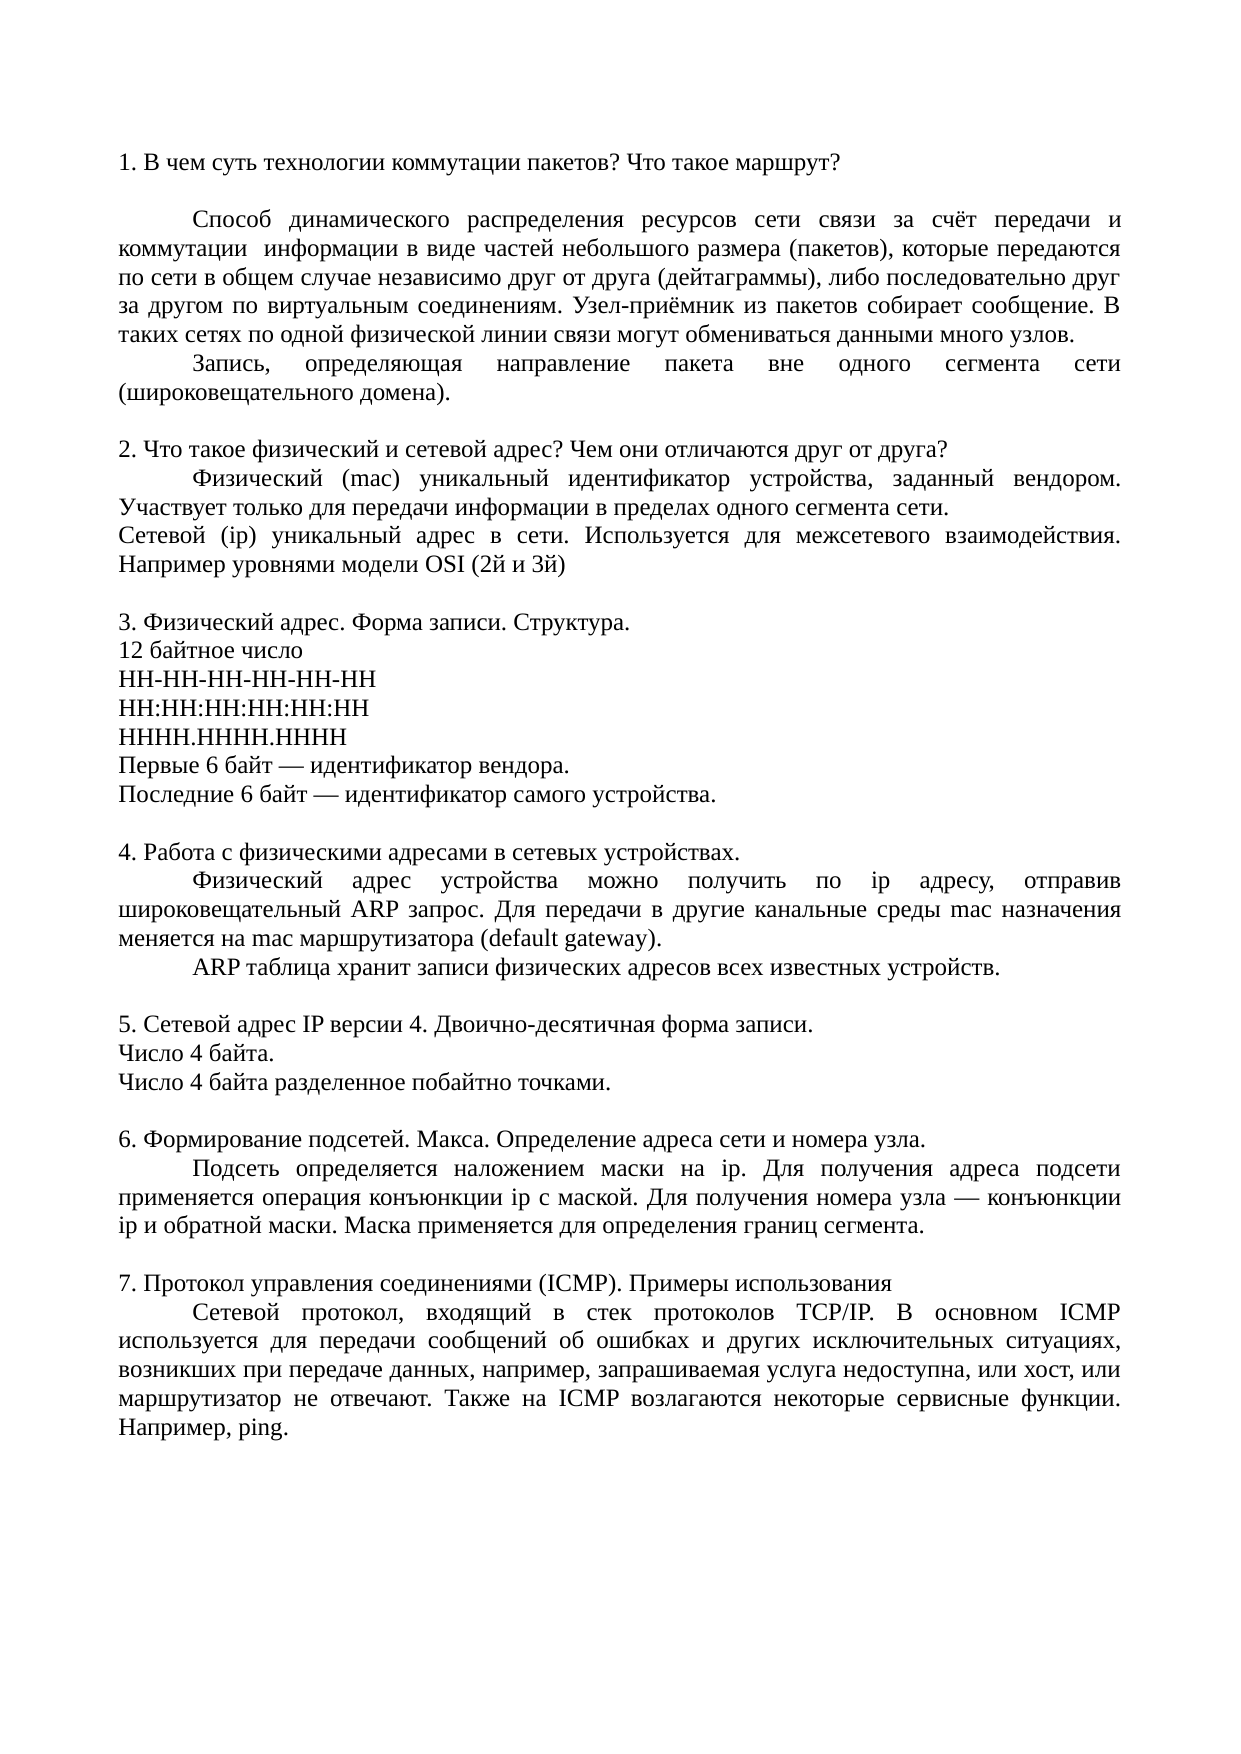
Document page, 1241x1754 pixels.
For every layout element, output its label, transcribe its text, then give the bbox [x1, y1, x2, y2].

text 6. Формирование подсетей. Макса. Определение адреса сети и номера узла. [118, 1124, 1122, 1153]
text 2. Что такое физический и сетевой адрес? Чем они отличаются друг от друга? [118, 434, 1122, 463]
text HH-HH-HH-HH-HH-HH [118, 664, 1122, 693]
text 12 байтное число [118, 636, 1122, 664]
text Последние 6 байт — идентификатор самого устройства. [118, 779, 1122, 808]
text HHHH.HHHH.HHHH [118, 722, 1122, 751]
text 1. В чем суть технологии коммутации пакетов? Что такое маршрут? [118, 147, 1122, 176]
text 5. Сетевой адрес IP версии 4. Двоично-десятичная форма записи. [118, 1009, 1122, 1038]
text HH:HH:HH:HH:HH:HH [118, 693, 1122, 722]
text Подсеть определяется наложением маски на ip. Для получения адреса подсети применяется операция конъюнкции ip с маской. Для получения номера узла — конъюнкции ip и обратной маски. Маска применяется для определения границ сегмента. [118, 1153, 1122, 1239]
text Физический адрес устройства можно получить по ip адресу, отправив широковещательный ARP запрос. Для передачи в другие канальные среды mac назначения меняется на mac маршрутизатора (default gateway). [118, 866, 1122, 952]
text ARP таблица хранит записи физических адресов всех известных устройств. [118, 952, 1122, 981]
text 3. Физический адрес. Форма записи. Структура. [118, 607, 1122, 636]
text Запись, определяющая направление пакета вне одного сегмента сети (широковещательного домена). [118, 348, 1122, 406]
text Первые 6 байт — идентификатор вендора. [118, 751, 1122, 779]
text Физический (mac) уникальный идентификатор устройства, заданный вендором. Участвует только для передачи информации в пределах одного сегмента сети. [118, 463, 1122, 521]
text 7. Протокол управления соединениями (ICMP). Примеры использования [118, 1268, 1122, 1297]
text Число 4 байта. [118, 1038, 1122, 1067]
text Сетевой (ip) уникальный адрес в сети. Используется для межсетевого взаимодействия. Например уровнями модели OSI (2й и 3й) [118, 521, 1122, 578]
text Сетевой протокол, входящий в стек протоколов TCP/IP. В основном ICMP используется для передачи сообщений об ошибках и других исключительных ситуациях, возникших при передаче данных, например, запрашиваемая услуга недоступна, или хост, или маршрутизатор не отвечают. Также на ICMP возлагаются некоторые сервисные функции. Например, ping. [118, 1297, 1122, 1441]
text Число 4 байта разделенное побайтно точками. [118, 1067, 1122, 1096]
text Способ динамического распределения ресурсов сети связи за счёт передачи и коммутации информации в виде частей небольшого размера (пакетов), которые передаются по сети в общем случае независимо друг от друга (дейтаграммы), либо последовательно друг за другом по виртуальным соединениям. Узел-приёмник из пакетов собирает сообщение. В таких сетях по одной физической линии связи могут обмениваться данными много узлов. [118, 204, 1122, 348]
text 4. Работа с физическими адресами в сетевых устройствах. [118, 837, 1122, 866]
